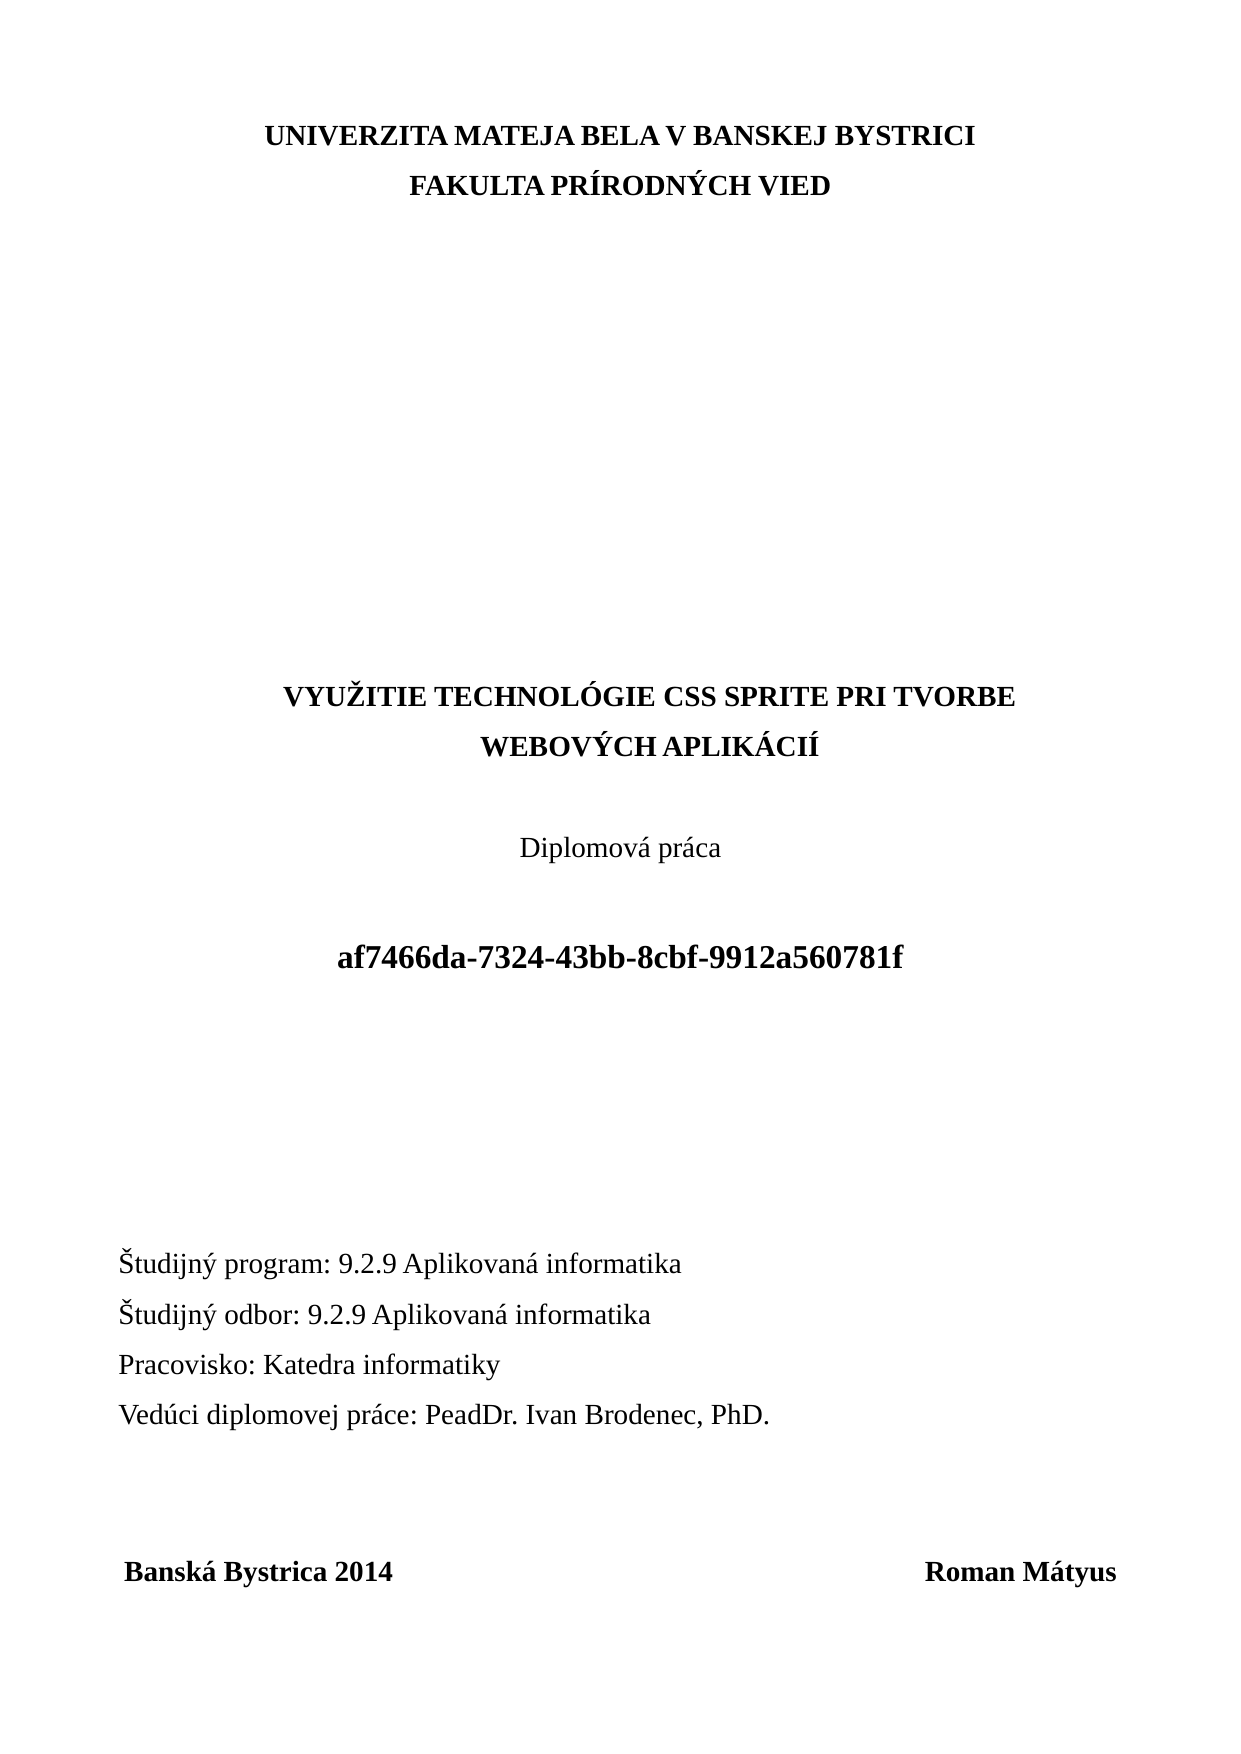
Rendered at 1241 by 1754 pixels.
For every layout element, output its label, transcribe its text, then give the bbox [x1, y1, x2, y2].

text webových aplikácií [118, 729, 1122, 763]
table_header Roman Mátyus [620, 1549, 1122, 1593]
text Vedúci diplomovej práce: PeadDr. Ivan Brodenec, PhD. [118, 1397, 1122, 1431]
text Využitie technológie css sprite pri tvorbe [118, 679, 1122, 712]
table_header Banská Bystrica 2014 [118, 1549, 620, 1593]
text af7466da-7324-43bb-8cbf-9912a560781f [118, 937, 1122, 976]
text UNIVERZITA MATEJA BELA V BANSKEJ BYSTRICI [118, 118, 1122, 152]
text FAKULTA PRÍRODNÝCH VIED [118, 168, 1122, 202]
text Študijný odbor: 9.2.9 Aplikovaná informatika [118, 1297, 1122, 1330]
text Študijný program: 9.2.9 Aplikovaná informatika [118, 1247, 1122, 1280]
text Pracovisko: Katedra informatiky [118, 1347, 1122, 1381]
text Diplomová práca [118, 830, 1122, 863]
